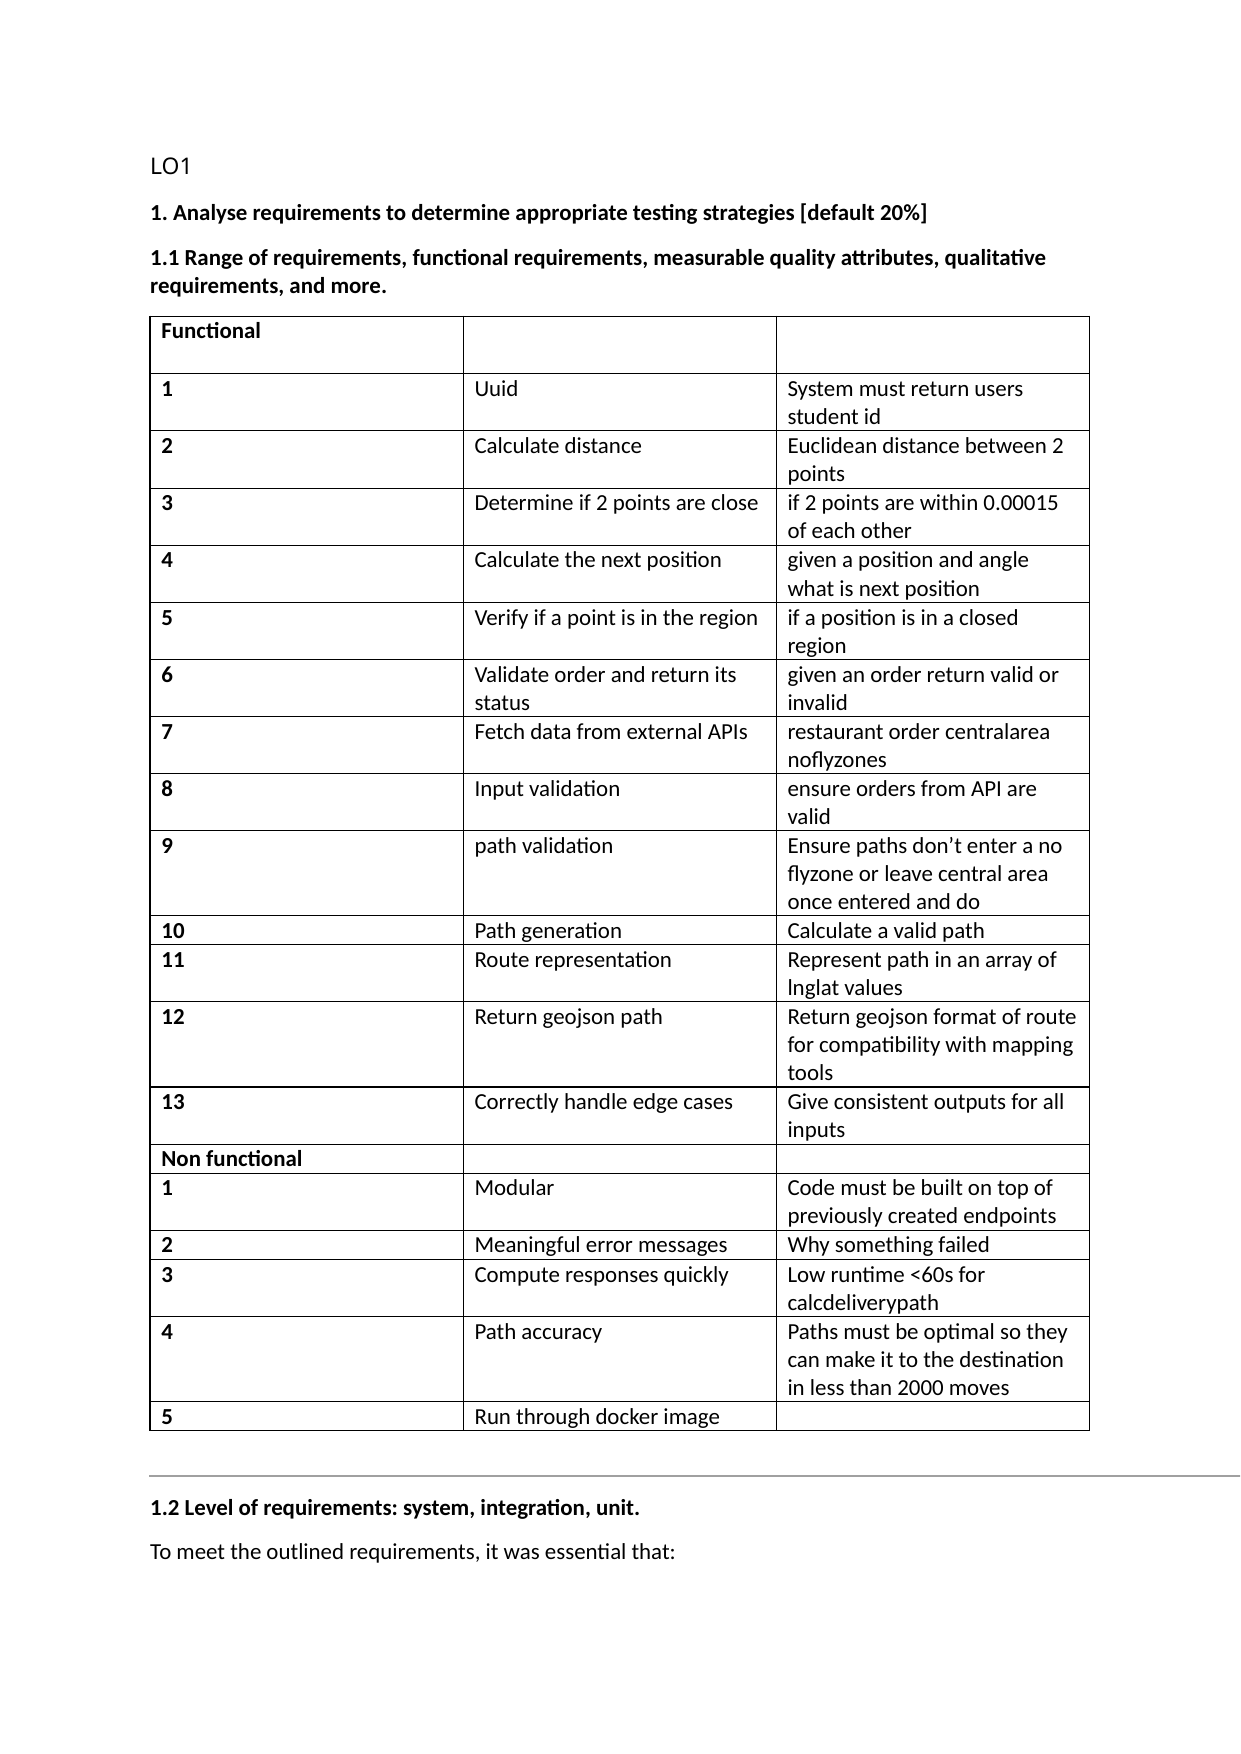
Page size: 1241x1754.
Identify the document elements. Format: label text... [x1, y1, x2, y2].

table_cell Paths must be optimal so they can make it to the destination in less than 2000 moves [777, 1317, 1089, 1401]
table_cell if 2 points are within 0.00015 of each other [777, 489, 1089, 544]
table_cell Calculate distance [464, 431, 776, 487]
table_cell path validation [464, 831, 776, 915]
text 1. Analyse requirements to determine appropriate testing strategies [default 20%] [150, 198, 1090, 226]
table_cell Non functional [151, 1145, 463, 1172]
table_cell 12 [151, 1002, 463, 1086]
text LO1 [150, 150, 1090, 181]
text 1.2 Level of requirements: system, integration, unit. [150, 1493, 1090, 1521]
table_cell Return geojson path [464, 1002, 776, 1086]
table_cell Low runtime <60s for calcdeliverypath [777, 1260, 1089, 1316]
table_cell Route representation [464, 945, 776, 1001]
table_cell 3 [151, 489, 463, 544]
table_cell Modular [464, 1174, 776, 1229]
table_cell Give consistent outputs for all inputs [777, 1088, 1089, 1143]
table_cell Return geojson format of route for compatibility with mapping tools [777, 1002, 1089, 1086]
table_cell 5 [151, 603, 463, 659]
table_cell Why something failed [777, 1231, 1089, 1259]
table_header [777, 317, 1089, 373]
table_cell given an order return valid or invalid [777, 660, 1089, 716]
table_cell 2 [151, 431, 463, 487]
table_cell Euclidean distance between 2 points [777, 431, 1089, 487]
table_cell ensure orders from API are valid [777, 774, 1089, 830]
table_cell [464, 1145, 776, 1172]
table_cell given a position and angle what is next position [777, 546, 1089, 602]
table_cell 7 [151, 717, 463, 773]
table_cell Calculate a valid path [777, 916, 1089, 944]
table_cell 4 [151, 546, 463, 602]
table_cell 5 [151, 1402, 463, 1430]
table_cell Correctly handle edge cases [464, 1088, 776, 1143]
table_cell 13 [151, 1088, 463, 1143]
table_cell Uuid [464, 374, 776, 430]
table_cell System must return users student id [777, 374, 1089, 430]
table_cell Input validation [464, 774, 776, 830]
table_cell Validate order and return its status [464, 660, 776, 716]
text 1.1 Range of requirements, functional requirements, measurable quality attributes, qualitative requirements, and more. [150, 243, 1090, 299]
table_cell restaurant order centralarea noflyzones [777, 717, 1089, 773]
table_cell 1 [151, 1174, 463, 1229]
table_cell if a position is in a closed region [777, 603, 1089, 659]
table_cell Ensure paths don’t enter a no flyzone or leave central area once entered and do [777, 831, 1089, 915]
table_cell 1 [151, 374, 463, 430]
table_header [464, 317, 776, 373]
table_cell [777, 1145, 1089, 1172]
table_cell 10 [151, 916, 463, 944]
table_cell Verify if a point is in the region [464, 603, 776, 659]
table_cell 2 [151, 1231, 463, 1259]
table_cell 6 [151, 660, 463, 716]
text To meet the outlined requirements, it was essential that: [150, 1537, 1090, 1565]
table_cell Code must be built on top of previously created endpoints [777, 1174, 1089, 1229]
table_cell 4 [151, 1317, 463, 1401]
table_cell [777, 1402, 1089, 1430]
table_cell Path generation [464, 916, 776, 944]
table_header Functional [151, 317, 463, 373]
table_cell Meaningful error messages [464, 1231, 776, 1259]
table_cell Path accuracy [464, 1317, 776, 1401]
table_cell Fetch data from external APIs [464, 717, 776, 773]
table_cell 11 [151, 945, 463, 1001]
table_cell Compute responses quickly [464, 1260, 776, 1316]
table_cell Calculate the next position [464, 546, 776, 602]
table_cell Determine if 2 points are close [464, 489, 776, 544]
table_cell Represent path in an array of lnglat values [777, 945, 1089, 1001]
table_cell 9 [151, 831, 463, 915]
table_cell Run through docker image [464, 1402, 776, 1430]
table_cell 3 [151, 1260, 463, 1316]
table_cell 8 [151, 774, 463, 830]
